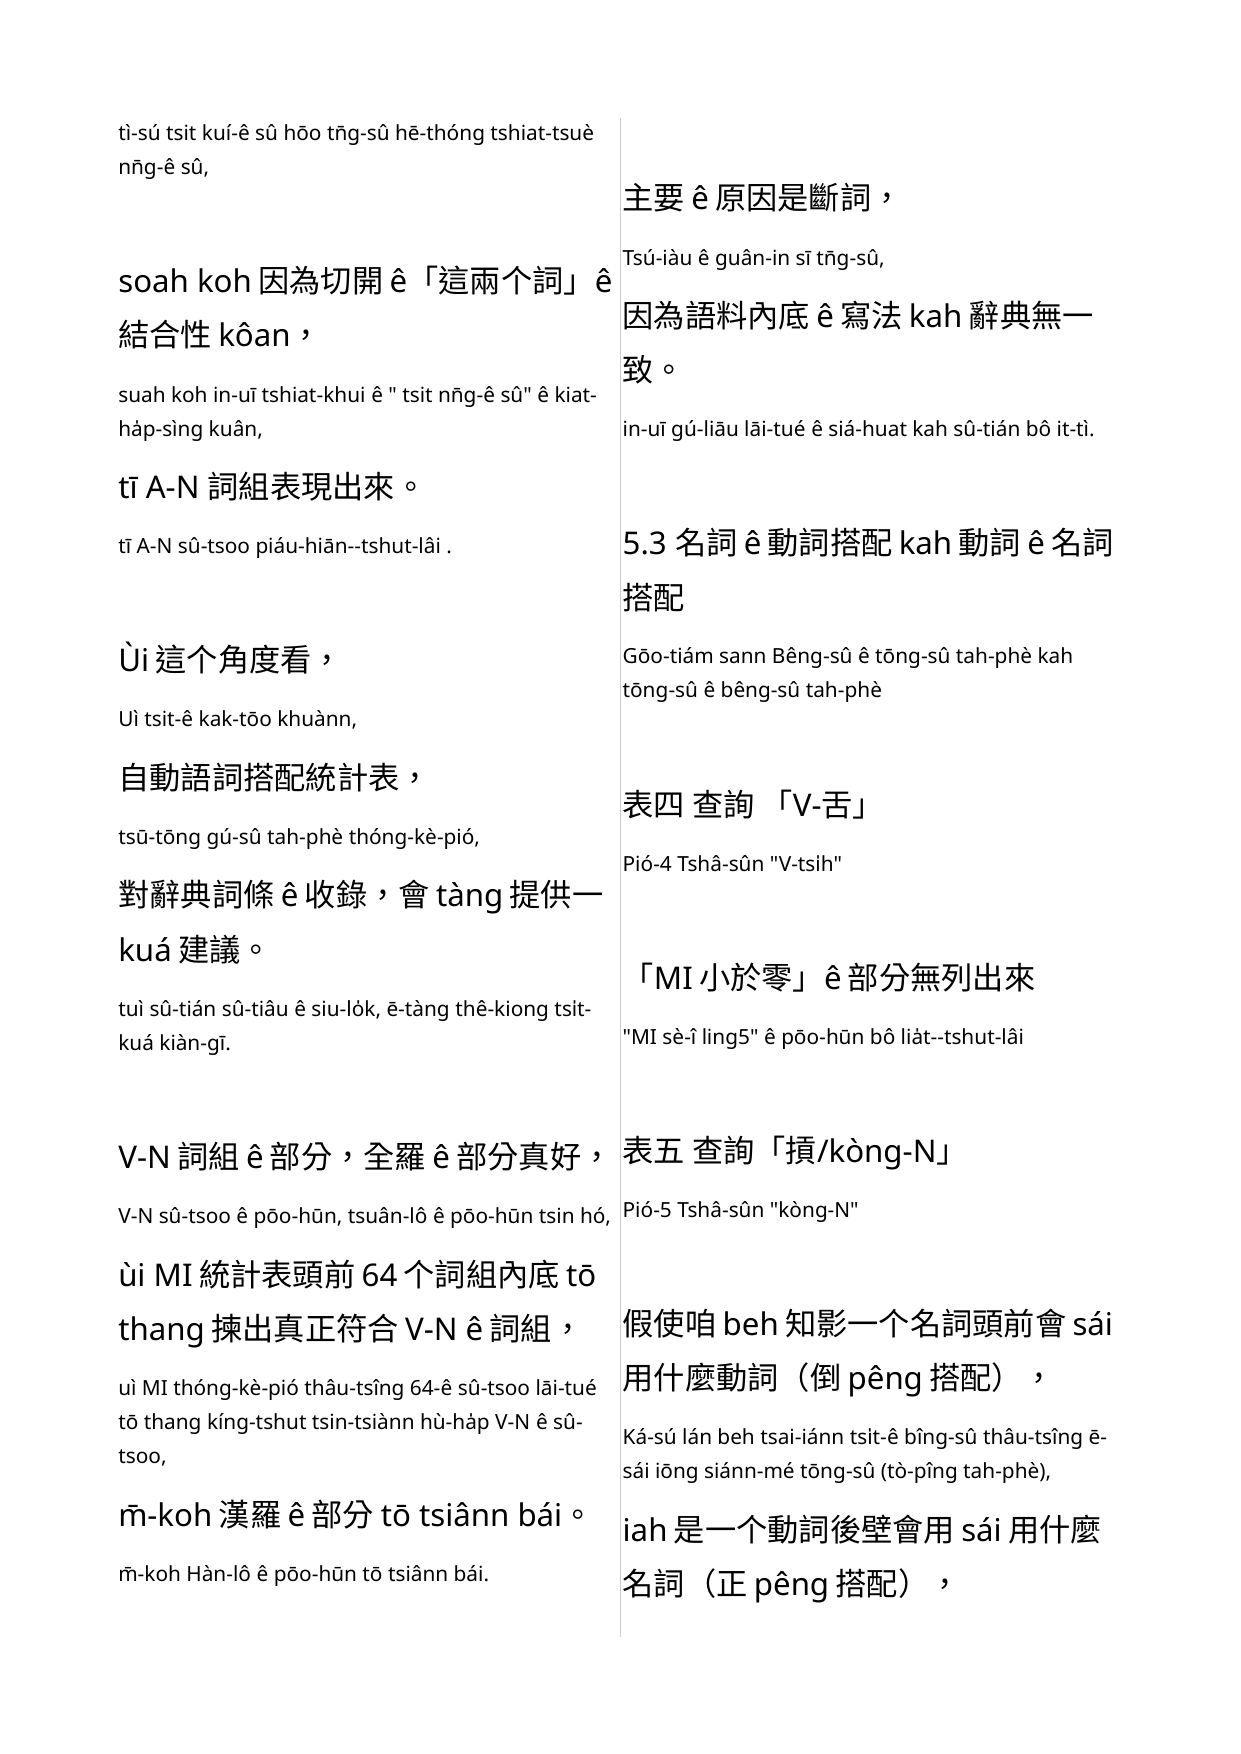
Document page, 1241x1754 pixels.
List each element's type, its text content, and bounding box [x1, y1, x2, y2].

text "MI sè-î ling5" ê pōo-hūn bô lia̍t--tshut-lâi [622, 1022, 1122, 1050]
text Uì tsit-ê kak-tōo khuànn, [118, 704, 618, 733]
text m̄-koh Hàn-lô ê pōo-hūn tō tsiânn bái. [118, 1559, 618, 1588]
text tuì sû-tián sû-tiâu ê siu-lo̍k, ē-tàng thê-kiong tsi̍t-kuá kiàn-gī. [118, 994, 618, 1057]
text in-uī gú-liāu lāi-tué ê siá-huat kah sû-tián bô it-tì. [622, 414, 1122, 443]
text tī A-N sû-tsoo piáu-hiān--tshut-lâi . [118, 531, 618, 560]
text 「MI小於零」ê部分無列出來 [622, 953, 1122, 998]
text tì-sú tsit kuí-ê sû hōo tn̄g-sû hē-thóng tshiat-tsuè nn̄g-ê sû, [118, 118, 618, 181]
text 因為語料內底ê寫法kah辭典無一致。 [622, 291, 1122, 391]
text m̄-koh漢羅ê部分 tō tsiânn bái。 [118, 1490, 618, 1536]
text uì MI thóng-kè-pió thâu-tsîng 64-ê sû-tsoo lāi-tué tō thang kíng-tshut tsin-tsiànn hù-ha̍p V-N ê sû-tsoo, [118, 1373, 618, 1470]
text Pió-4 Tshâ-sûn "V-tsi̍h" [622, 849, 1122, 877]
text tī A-N 詞組表現出來。 [118, 462, 618, 508]
text 表四 查詢 「V-舌」 [622, 780, 1122, 825]
text 5.3 名詞ê動詞搭配kah動詞ê名詞搭配 [622, 518, 1122, 618]
text V-N sû-tsoo ê pōo-hūn, tsuân-lô ê pōo-hūn tsin hó, [118, 1201, 618, 1230]
text 表五 查詢「摃/kòng-N」 [622, 1126, 1122, 1171]
text V-N詞組ê部分，全羅ê部分真好， [118, 1132, 618, 1178]
text iah是一个動詞後壁會用sái用什麼名詞（正pêng搭配）， [622, 1505, 1122, 1605]
text Ká-sú lán beh tsai-iánn tsi̍t-ê bîng-sû thâu-tsîng ē-sái iōng siánn-mé tōng-sû (tò-pîng tah-phè), [622, 1422, 1122, 1485]
text tsū-tōng gú-sû tah-phè thóng-kè-pió, [118, 822, 618, 850]
text 自動語詞搭配統計表， [118, 753, 618, 798]
text soah koh因為切開ê「這兩个詞」ê結合性kôan， [118, 256, 618, 356]
text 假使咱beh知影一个名詞頭前會sái用什麼動詞（倒pêng搭配）， [622, 1299, 1122, 1399]
text suah koh in-uī tshiat-khui ê " tsit nn̄g-ê sû" ê kiat-ha̍p-sìng kuân, [118, 380, 618, 442]
text 對辭典詞條ê收錄，會tàng提供一kuá建議。 [118, 871, 618, 970]
text ùi MI統計表頭前64个詞組內底tō thang揀出真正符合V-N ê詞組， [118, 1250, 618, 1350]
text Gōo-tiám sann Bêng-sû ê tōng-sû tah-phè kah tōng-sû ê bêng-sû tah-phè [622, 642, 1122, 704]
text 主要ê原因是斷詞， [622, 173, 1122, 219]
text Ùi這个角度看， [118, 636, 618, 681]
text Pió-5 Tshâ-sûn "kòng-N" [622, 1195, 1122, 1223]
text Tsú-iàu ê guân-in sī tn̄g-sû, [622, 243, 1122, 271]
